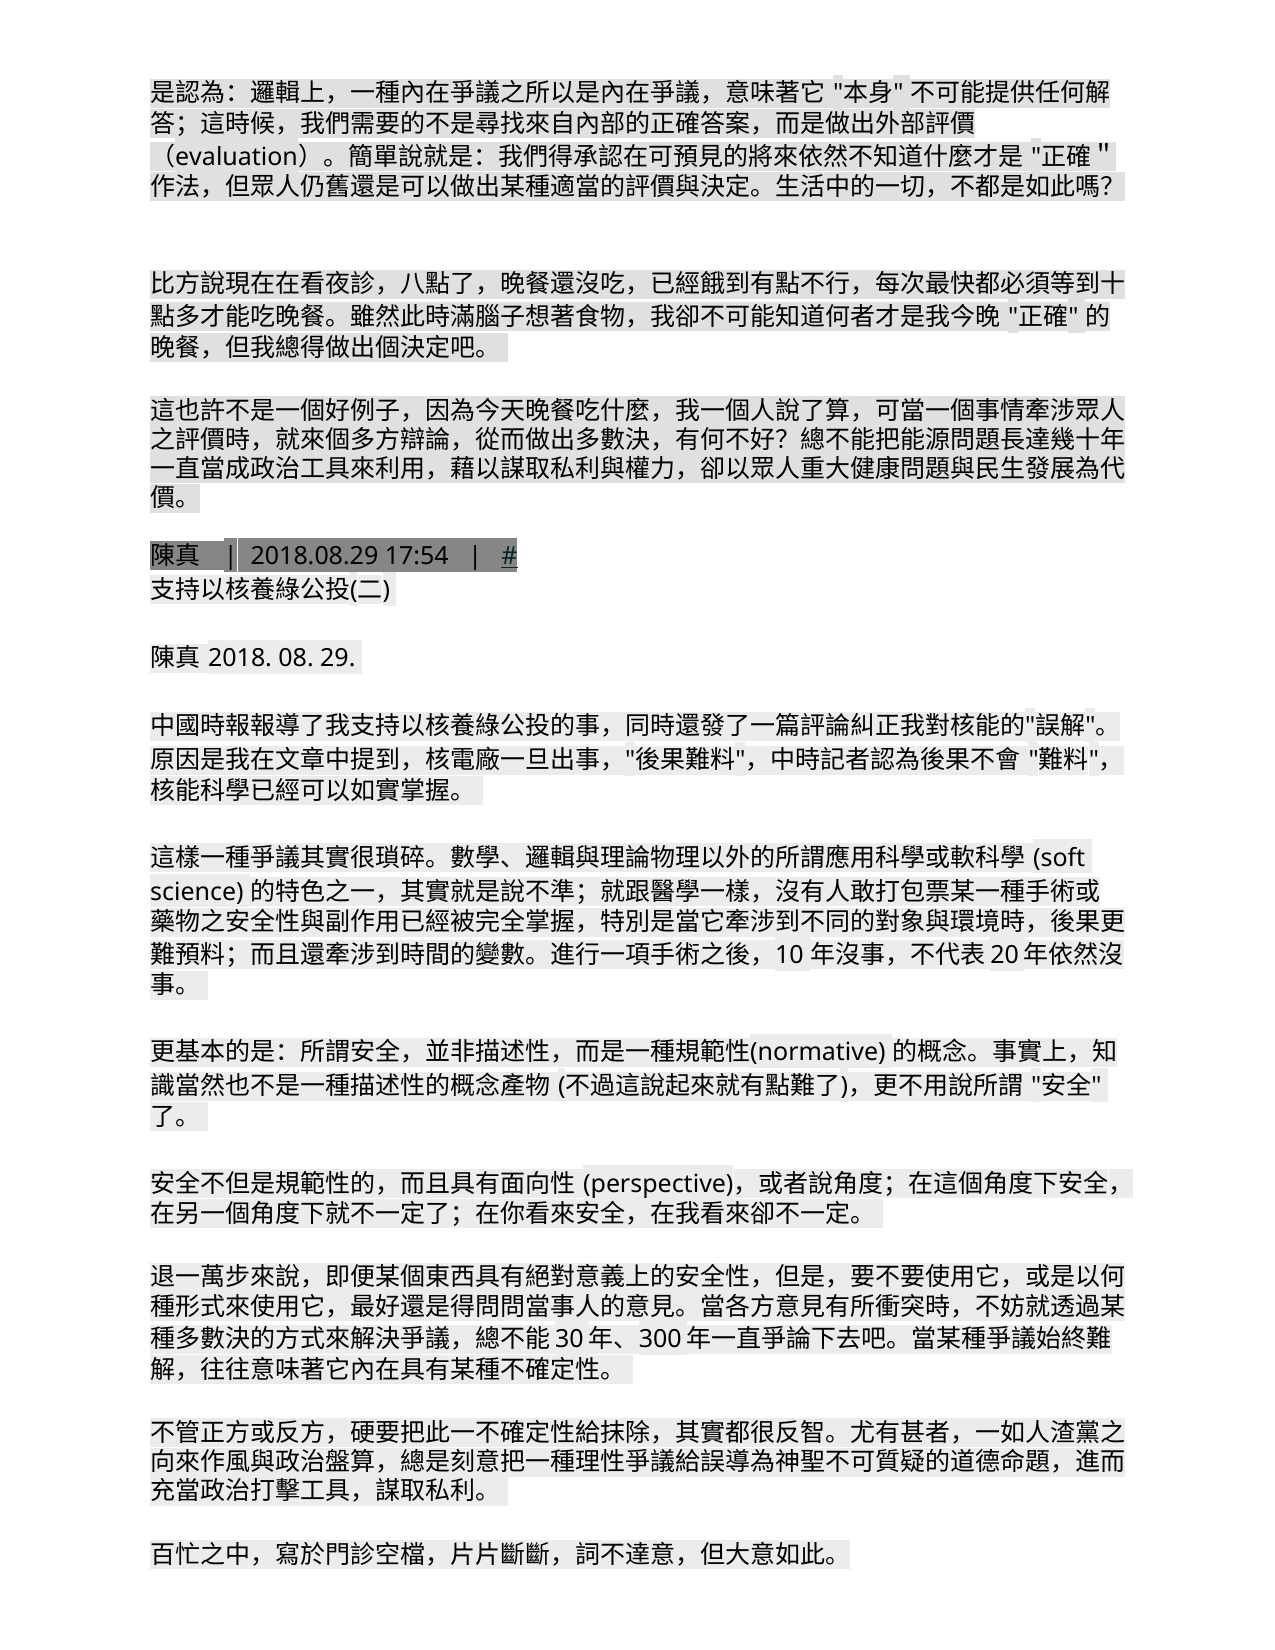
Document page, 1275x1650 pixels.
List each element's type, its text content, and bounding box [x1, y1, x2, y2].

text 陳真 | 2018.08.29 17:54 | # [150, 538, 1125, 572]
text 支持以核養綠公投(三) 陳真 2018. 08. 29. 面對 "以核養綠"公投，綠營除了動用奧步，透過網軍胡亂檢舉阻止連署訊息散播之外，一些所謂環保團體，包括我所參與創立、早已成為綠營政治工具的台灣環境保護聯盟，也和一些混蛋政客們一起跳出來指控 "以核養綠公投"，胡扯瞎掰些什麼"十大謊言＂云云。 我覺得很納悶，如果以核養綠公投提案一方的想法如此幼稚可笑，那麼，豈不是更應該支持這項公投，從而在下一輪公投程序的辯論中揭穿所謂可笑幼稚的十大謊言，從而一勞永逸地達成非核家園的目的。不此之圖，怎麼反而好像很害怕這項公投連署能夠過關似的。 尼采說，＂我總是羞於說出一己之見＂。我亦有強烈同感，我對純屬意見之類的事，總覺得難以啟齒，理由無它，瑣碎而已。 生平最怕三樣東西，盡量逃之夭夭： 一，失真（inauthenticity），簡單說就是蒼白，遠離生命。 二，自然主義(naturalism)，簡單說就是把或多或少帶點形而上的東西講得跟真的似的。 三，瑣碎（trivial），相對於重要（significant）。人們覺得重要的事，我常感到極其瑣碎而缺乏價值。反之亦然。我覺得重要的東西，人們往往嗤之以鼻，不屑一顧。不過，生命是自己的，人們怎麼想，畢竟是他們家的事。我願意把一生精力投注在我認為重要之事上，對於瑣碎之事則完全提不起勁。 也許 "意見" (opinion) 就是這樣一種瑣碎之物，畢竟凡屬見仁見智之事物，有啥好說的呢？ 因此，在核電與能源問題上，我倒也不是想推銷任何一方之見解（畢竟非我專長）。我只是認為：邏輯上，一種內在爭議之所以是內在爭議，意味著它 "本身" 不可能提供任何解答；這時候，我們需要的不是尋找來自內部的正確答案，而是做出外部評價（evaluation）。簡單說就是：我們得承認在可預見的將來依然不知道什麼才是 "正確＂作法，但眾人仍舊還是可以做出某種適當的評價與決定。生活中的一切，不都是如此嗎？ 比方說現在在看夜診，八點了，晚餐還沒吃，已經餓到有點不行，每次最快都必須等到十點多才能吃晚餐。雖然此時滿腦子想著食物，我卻不可能知道何者才是我今晚 "正確" 的晚餐，但我總得做出個決定吧。 這也許不是一個好例子，因為今天晚餐吃什麼，我一個人說了算，可當一個事情牽涉眾人之評價時，就來個多方辯論，從而做出多數決，有何不好？總不能把能源問題長達幾十年一直當成政治工具來利用，藉以謀取私利與權力，卻以眾人重大健康問題與民生發展為代價。 [150, 75, 1125, 513]
text 支持以核養綠公投(二) 陳真 2018. 08. 29. 中國時報報導了我支持以核養綠公投的事，同時還發了一篇評論糾正我對核能的"誤解"。原因是我在文章中提到，核電廠一旦出事，"後果難料"，中時記者認為後果不會 "難料"，核能科學已經可以如實掌握。 這樣一種爭議其實很瑣碎。數學、邏輯與理論物理以外的所謂應用科學或軟科學 (soft science) 的特色之一，其實就是說不準；就跟醫學一樣，沒有人敢打包票某一種手術或藥物之安全性與副作用已經被完全掌握，特別是當它牽涉到不同的對象與環境時，後果更難預料；而且還牽涉到時間的變數。進行一項手術之後，10 年沒事，不代表20年依然沒事。 更基本的是：所謂安全，並非描述性，而是一種規範性(normative) 的概念。事實上，知識當然也不是一種描述性的概念產物 (不過這說起來就有點難了)，更不用說所謂 "安全" 了。 安全不但是規範性的，而且具有面向性 (perspective)，或者說角度；在這個角度下安全，在另一個角度下就不一定了；在你看來安全，在我看來卻不一定。 退一萬步來說，即便某個東西具有絕對意義上的安全性，但是，要不要使用它，或是以何種形式來使用它，最好還是得問問當事人的意見。當各方意見有所衝突時，不妨就透過某種多數決的方式來解決爭議，總不能30年、300年一直爭論下去吧。當某種爭議始終難解，往往意味著它內在具有某種不確定性。 不管正方或反方，硬要把此一不確定性給抹除，其實都很反智。尤有甚者，一如人渣黨之向來作風與政治盤算，總是刻意把一種理性爭議給誤導為神聖不可質疑的道德命題，進而充當政治打擊工具，謀取私利。 百忙之中，寫於門診空檔，片片斷斷，詞不達意，但大意如此。 [150, 572, 1125, 1569]
